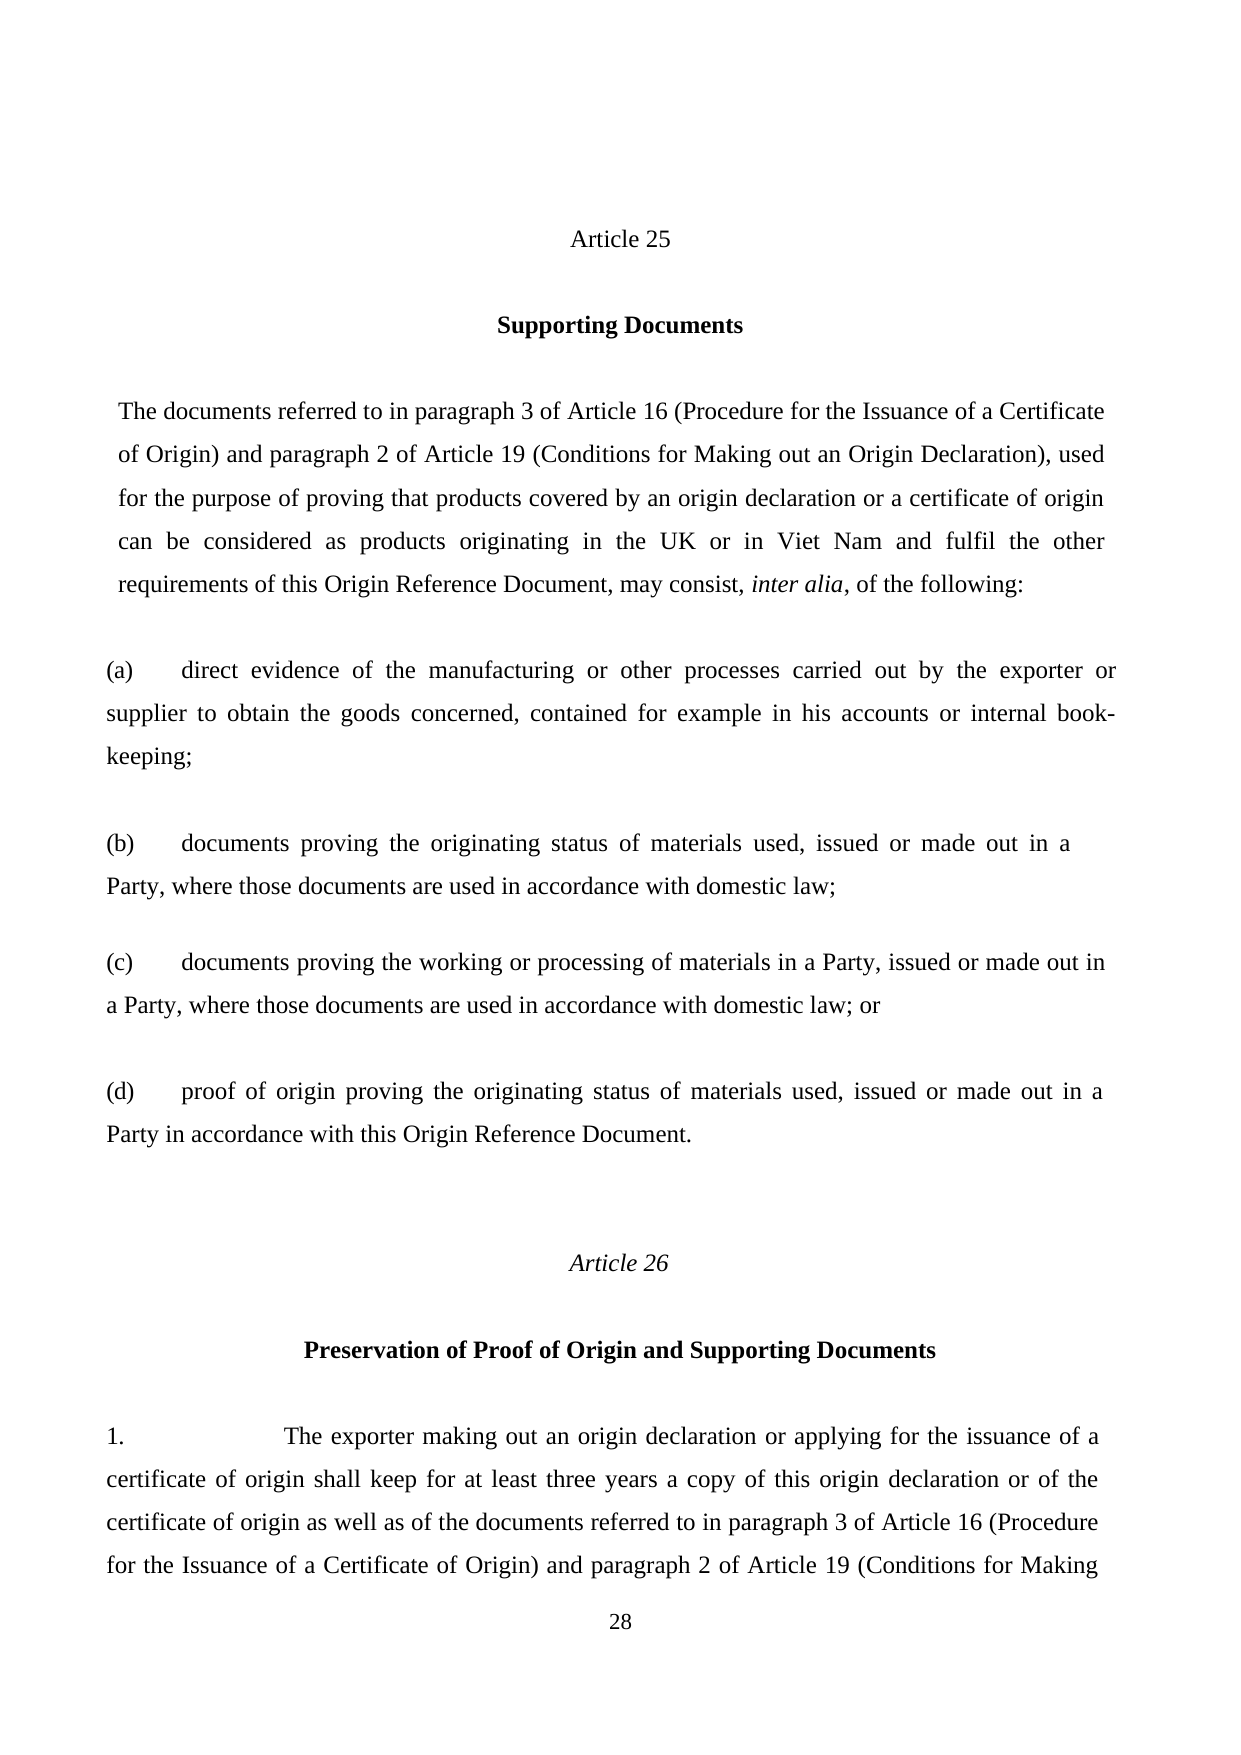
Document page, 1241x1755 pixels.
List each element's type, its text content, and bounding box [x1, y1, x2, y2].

text Article 26 [146, 1248, 1094, 1277]
text Preservation of Proof of Origin and Supporting Documents [146, 1335, 1094, 1364]
list The exporter making out an origin declaration or applying for the issuance of a certificate of origin shall keep for at least three years a copy of this origin declaration or of the certificate of origin as well as of the documents referred to in paragraph 3 of Article 16 (Procedure for the Issuance of a Certificate of Origin) and paragraph 2 of Article 19 (Conditions for Making [106, 1421, 1100, 1579]
text Supporting Documents [146, 310, 1094, 339]
text Article 25 [146, 224, 1094, 253]
list documents proving the working or processing of materials in a Party, issued or made out in a Party, where those documents are used in accordance with domestic law; or [106, 947, 1107, 1019]
list direct evidence of the manufacturing or other processes carried out by the exporter or supplier to obtain the goods concerned, contained for example in his accounts or internal book- keeping; [106, 655, 1117, 770]
list documents proving the originating status of materials used, issued or made out in a Party, where those documents are used in accordance with domestic law; [106, 828, 1072, 899]
list proof of origin proving the originating status of materials used, issued or made out in a Party in accordance with this Origin Reference Document. [106, 1076, 1105, 1148]
text The documents referred to in paragraph 3 of Article 16 (Procedure for the Issuance of a Certificate of Origin) and paragraph 2 of Article 19 (Conditions for Making out an Origin Declaration), used for the purpose of proving that products covered by an origin declaration or a certificate of origin can be considered as products originating in the UK or in Viet Nam and fulfil the other requirements of this Origin Reference Document, may consist, inter alia, of the following: [118, 396, 1106, 598]
